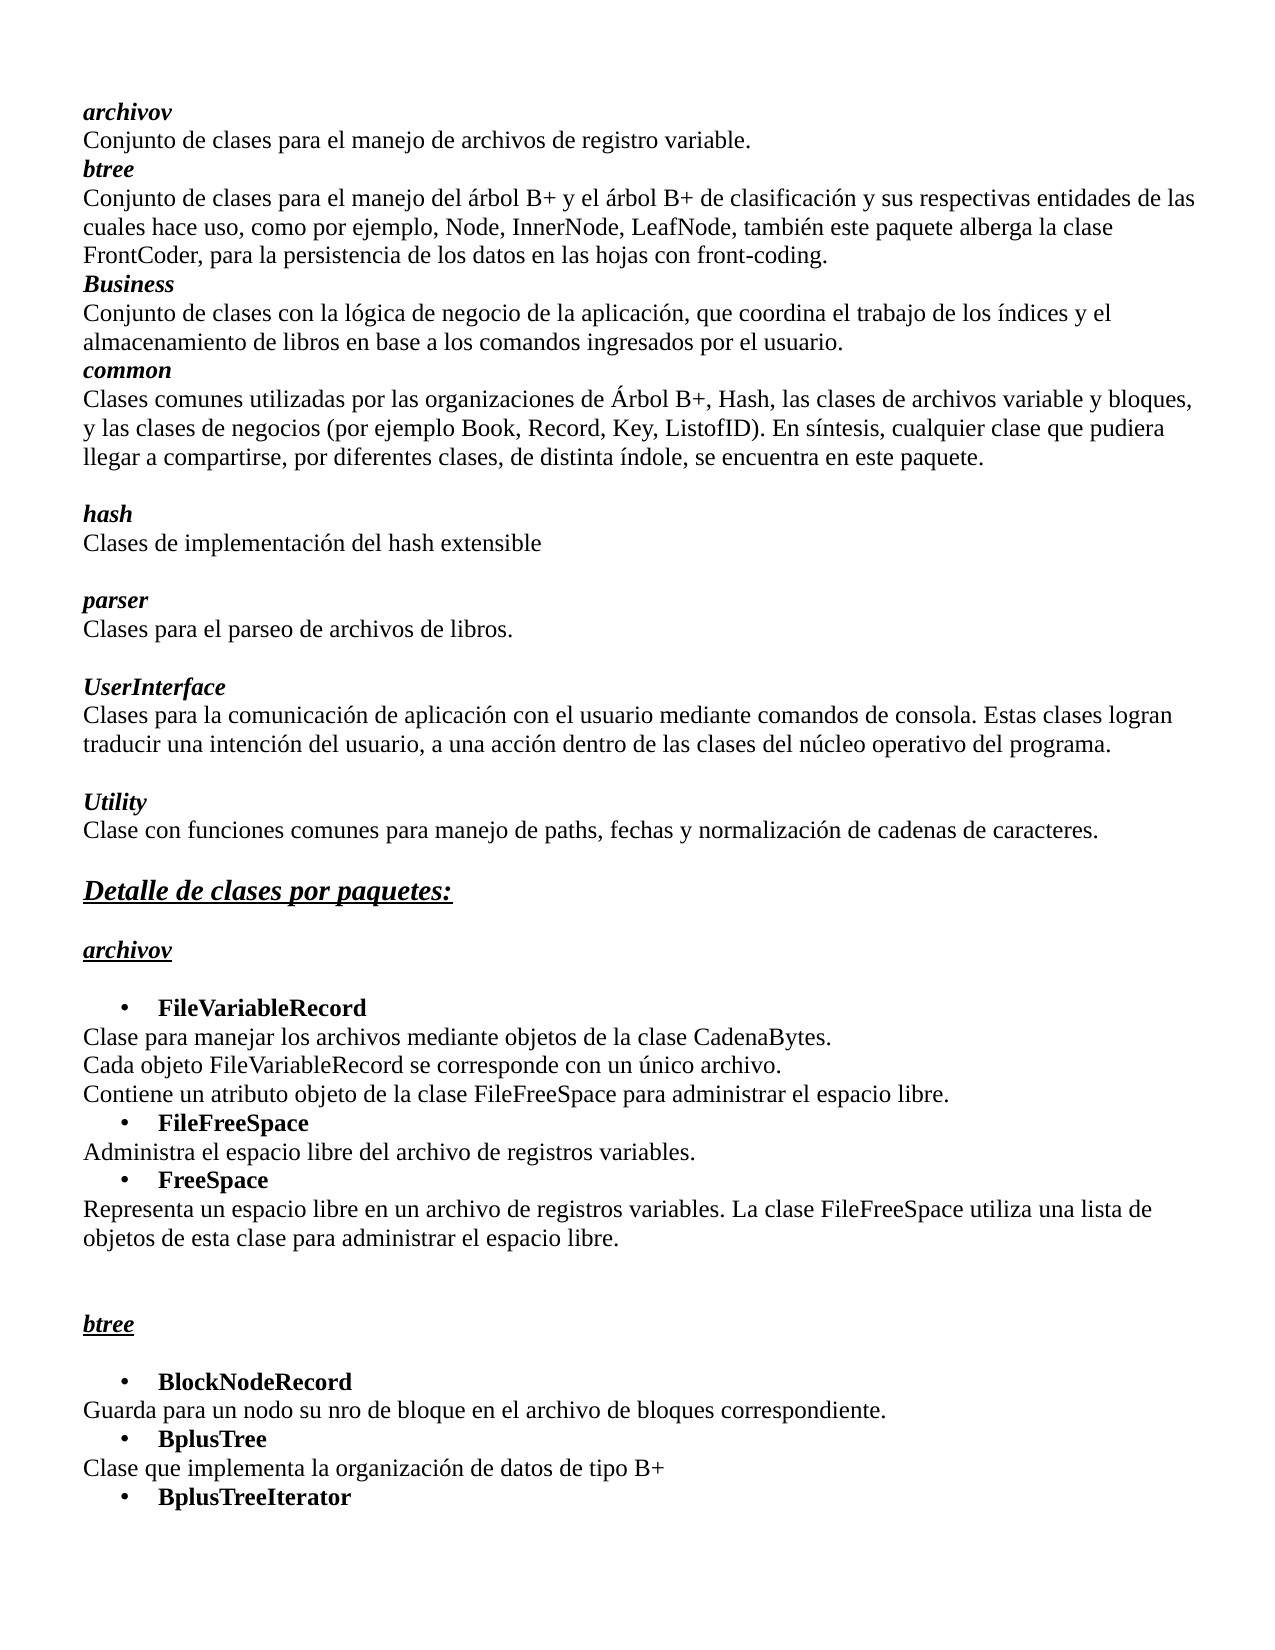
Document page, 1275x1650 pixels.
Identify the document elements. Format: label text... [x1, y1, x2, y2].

list FreeSpace [120, 1165, 1206, 1194]
text Administra el espacio libre del archivo de registros variables. [83, 1137, 1206, 1165]
text Business [83, 269, 1206, 298]
text Cada objeto FileVariableRecord se corresponde con un único archivo. [83, 1050, 1206, 1079]
text Utility [83, 787, 1206, 816]
text Clases para el parseo de archivos de libros. [83, 614, 1206, 643]
text Conjunto de clases con la lógica de negocio de la aplicación, que coordina el trabajo de los índices y el almacenamiento de libros en base a los comandos ingresados por el usuario. [83, 298, 1206, 356]
text archivov [83, 97, 1206, 126]
text Representa un espacio libre en un archivo de registros variables. La clase FileFreeSpace utiliza una lista de objetos de esta clase para administrar el espacio libre. [83, 1194, 1206, 1252]
list FileVariableRecord [120, 993, 1206, 1022]
text Clases de implementación del hash extensible [83, 528, 1206, 557]
text common [83, 356, 1206, 384]
text UserInterface [83, 672, 1206, 701]
text Conjunto de clases para el manejo del árbol B+ y el árbol B+ de clasificación y sus respectivas entidades de las cuales hace uso, como por ejemplo, Node, InnerNode, LeafNode, también este paquete alberga la clase FrontCoder, para la persistencia de los datos en las hojas con front-coding. [83, 183, 1206, 269]
text Clase para manejar los archivos mediante objetos de la clase CadenaBytes. [83, 1022, 1206, 1050]
text archivov [83, 935, 1206, 964]
text Clases comunes utilizadas por las organizaciones de Árbol B+, Hash, las clases de archivos variable y bloques, y las clases de negocios (por ejemplo Book, Record, Key, ListofID). En síntesis, cualquier clase que pudiera llegar a compartirse, por diferentes clases, de distinta índole, se encuentra en este paquete. [83, 384, 1206, 471]
list BlockNodeRecord [120, 1367, 1206, 1395]
list BplusTree [120, 1424, 1206, 1453]
text Clases para la comunicación de aplicación con el usuario mediante comandos de consola. Estas clases logran traducir una intención del usuario, a una acción dentro de las clases del núcleo operativo del programa. [83, 701, 1206, 758]
list FileFreeSpace [120, 1108, 1206, 1137]
text Conjunto de clases para el manejo de archivos de registro variable. [83, 126, 1206, 154]
text Detalle de clases por paquetes: [83, 873, 1206, 907]
text btree [83, 1309, 1206, 1338]
text Clase que implementa la organización de datos de tipo B+ [83, 1453, 1206, 1482]
text Clase con funciones comunes para manejo de paths, fechas y normalización de cadenas de caracteres. [83, 816, 1206, 844]
text hash [83, 499, 1206, 528]
text Guarda para un nodo su nro de bloque en el archivo de bloques correspondiente. [83, 1395, 1206, 1424]
text btree [83, 154, 1206, 183]
text Contiene un atributo objeto de la clase FileFreeSpace para administrar el espacio libre. [83, 1079, 1206, 1108]
list BplusTreeIterator [120, 1482, 1206, 1510]
text parser [83, 586, 1206, 614]
